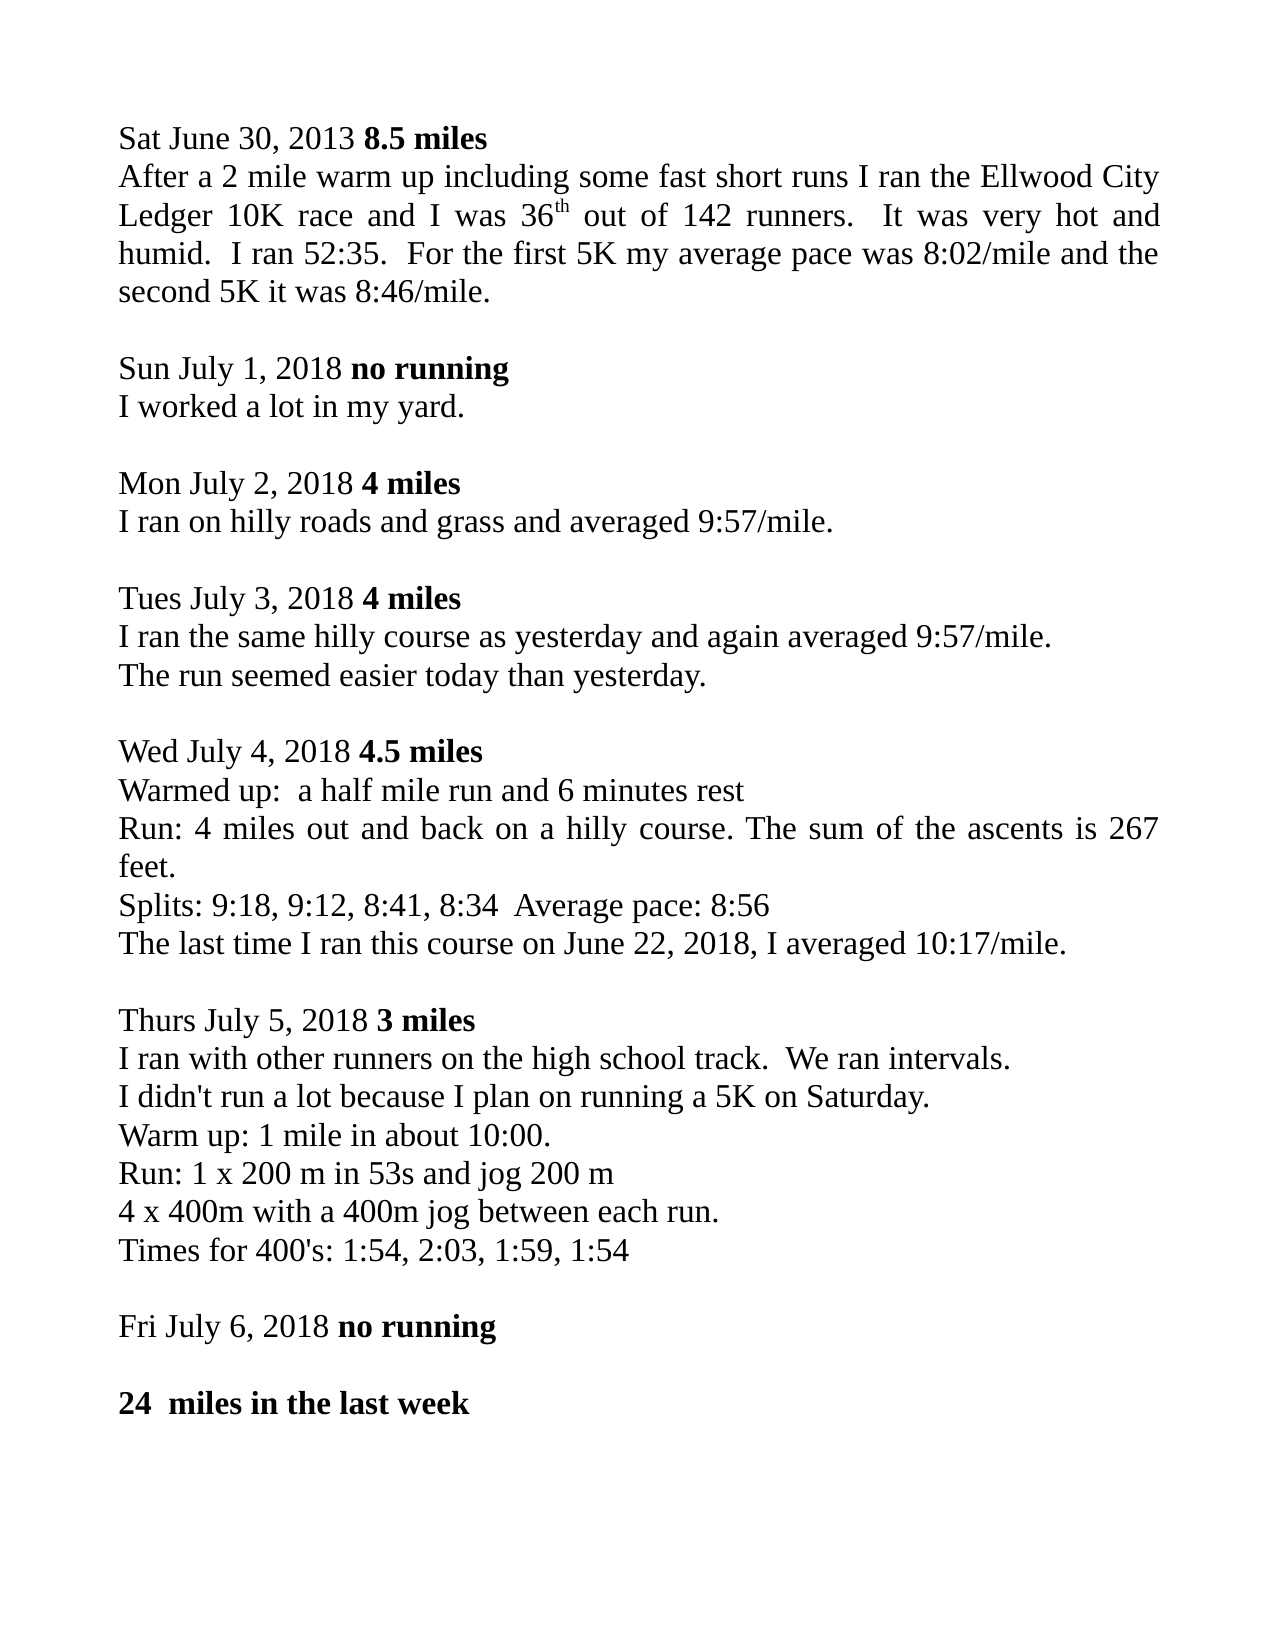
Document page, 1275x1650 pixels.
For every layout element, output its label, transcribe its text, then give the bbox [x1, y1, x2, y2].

text Sat June 30, 2013 8.5 miles [118, 118, 1161, 156]
text I ran with other runners on the high school track. We ran intervals. [118, 1038, 1161, 1076]
text Fri July 6, 2018 no running [118, 1306, 1161, 1345]
text The last time I ran this course on June 22, 2018, I averaged 10:17/mile. [118, 923, 1161, 961]
text Run: 1 x 200 m in 53s and jog 200 m [118, 1153, 1161, 1191]
text Times for 400's: 1:54, 2:03, 1:59, 1:54 [118, 1230, 1161, 1268]
text I didn't run a lot because I plan on running a 5K on Saturday. [118, 1076, 1161, 1115]
text I ran the same hilly course as yesterday and again averaged 9:57/mile. [118, 616, 1161, 655]
text The run seemed easier today than yesterday. [118, 655, 1161, 693]
text Warmed up: a half mile run and 6 minutes rest [118, 770, 1161, 808]
text Mon July 2, 2018 4 miles [118, 463, 1161, 501]
text Warm up: 1 mile in about 10:00. [118, 1115, 1161, 1153]
text After a 2 mile warm up including some fast short runs I ran the Ellwood City Ledger 10K race and I was 36th out of 142 runners. It was very hot and humid. I ran 52:35. For the first 5K my average pace was 8:02/mile and the second 5K it was 8:46/mile. [118, 156, 1161, 310]
text 24 miles in the last week [118, 1383, 1161, 1421]
text Thurs July 5, 2018 3 miles [118, 1000, 1161, 1038]
text Sun July 1, 2018 no running [118, 348, 1161, 386]
text Wed July 4, 2018 4.5 miles [118, 731, 1161, 770]
text 4 x 400m with a 400m jog between each run. [118, 1191, 1161, 1230]
text I worked a lot in my yard. [118, 386, 1161, 425]
text Tues July 3, 2018 4 miles [118, 578, 1161, 616]
text Run: 4 miles out and back on a hilly course. The sum of the ascents is 267 feet. [118, 808, 1161, 885]
text Splits: 9:18, 9:12, 8:41, 8:34 Average pace: 8:56 [118, 885, 1161, 923]
text I ran on hilly roads and grass and averaged 9:57/mile. [118, 501, 1161, 540]
